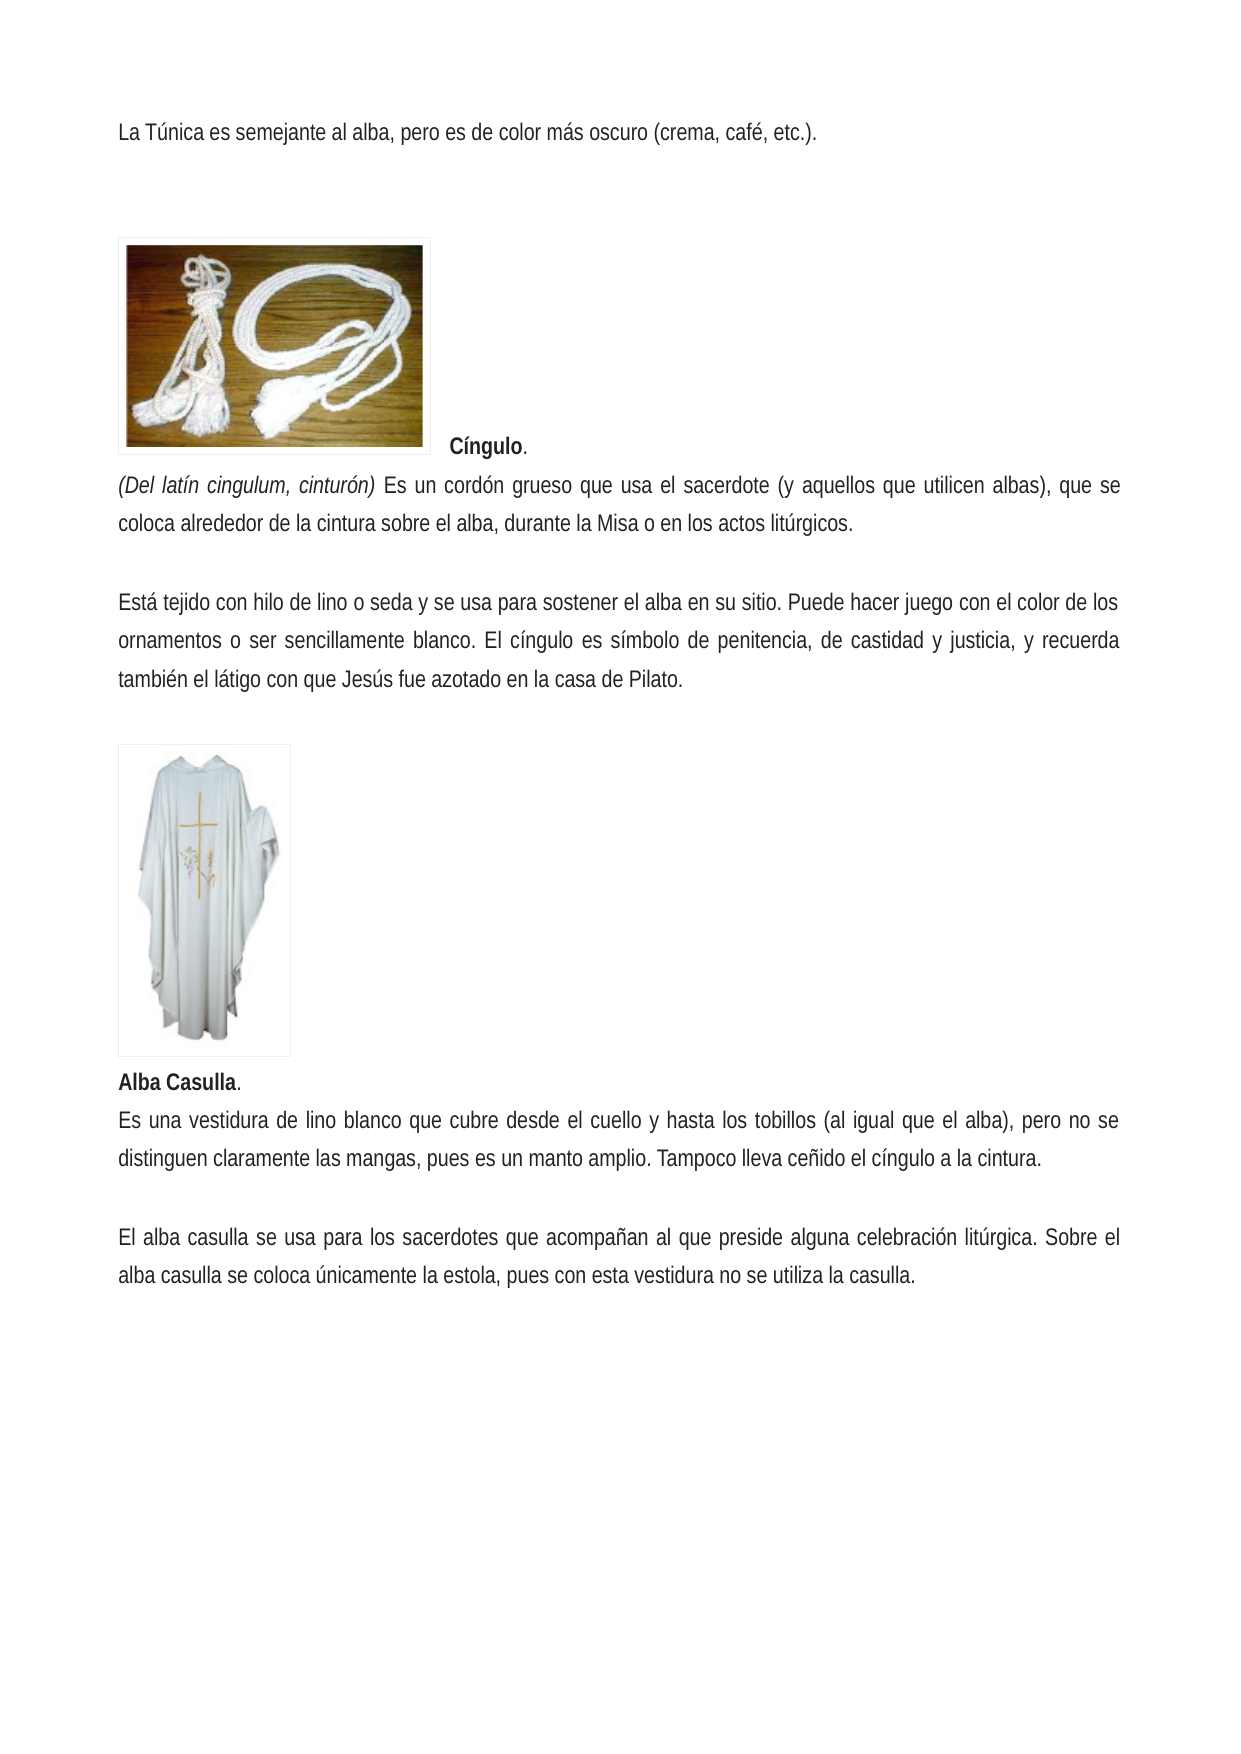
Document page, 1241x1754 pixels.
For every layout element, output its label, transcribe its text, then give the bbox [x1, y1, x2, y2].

text (Del latín cingulum, cinturón) Es un cordón grueso que usa el sacerdote (y aquellos que utilicen albas), que se coloca alrededor de la cintura sobre el alba, durante la Misa o en los actos litúrgicos. [118, 471, 1122, 537]
text Cíngulo. [118, 237, 1122, 459]
text Está tejido con hilo de lino o seda y se usa para sostener el alba en su sitio. Puede hacer juego con el color de los ornamentos o ser sencillamente blanco. El cíngulo es símbolo de penitencia, de castidad y justicia, y recuerda también el látigo con que Jesús fue azotado en la casa de Pilato. [118, 588, 1122, 692]
picture [126, 245, 423, 447]
text Es una vestidura de lino blanco que cubre desde el cuello y hasta los tobillos (al igual que el alba), pero no se distinguen claramente las mangas, pues es un manto amplio. Tampoco lleva ceñido el cíngulo a la cintura. [118, 1106, 1122, 1172]
text El alba casulla se usa para los sacerdotes que acompañan al que preside alguna celebración litúrgica. Sobre el alba casulla se coloca únicamente la estola, pues con esta vestidura no se utiliza la casulla. [118, 1223, 1122, 1289]
text Alba Casulla. [118, 1068, 1122, 1095]
picture [126, 751, 283, 1049]
text La Túnica es semejante al alba, pero es de color más oscuro (crema, café, etc.). [118, 118, 1122, 146]
